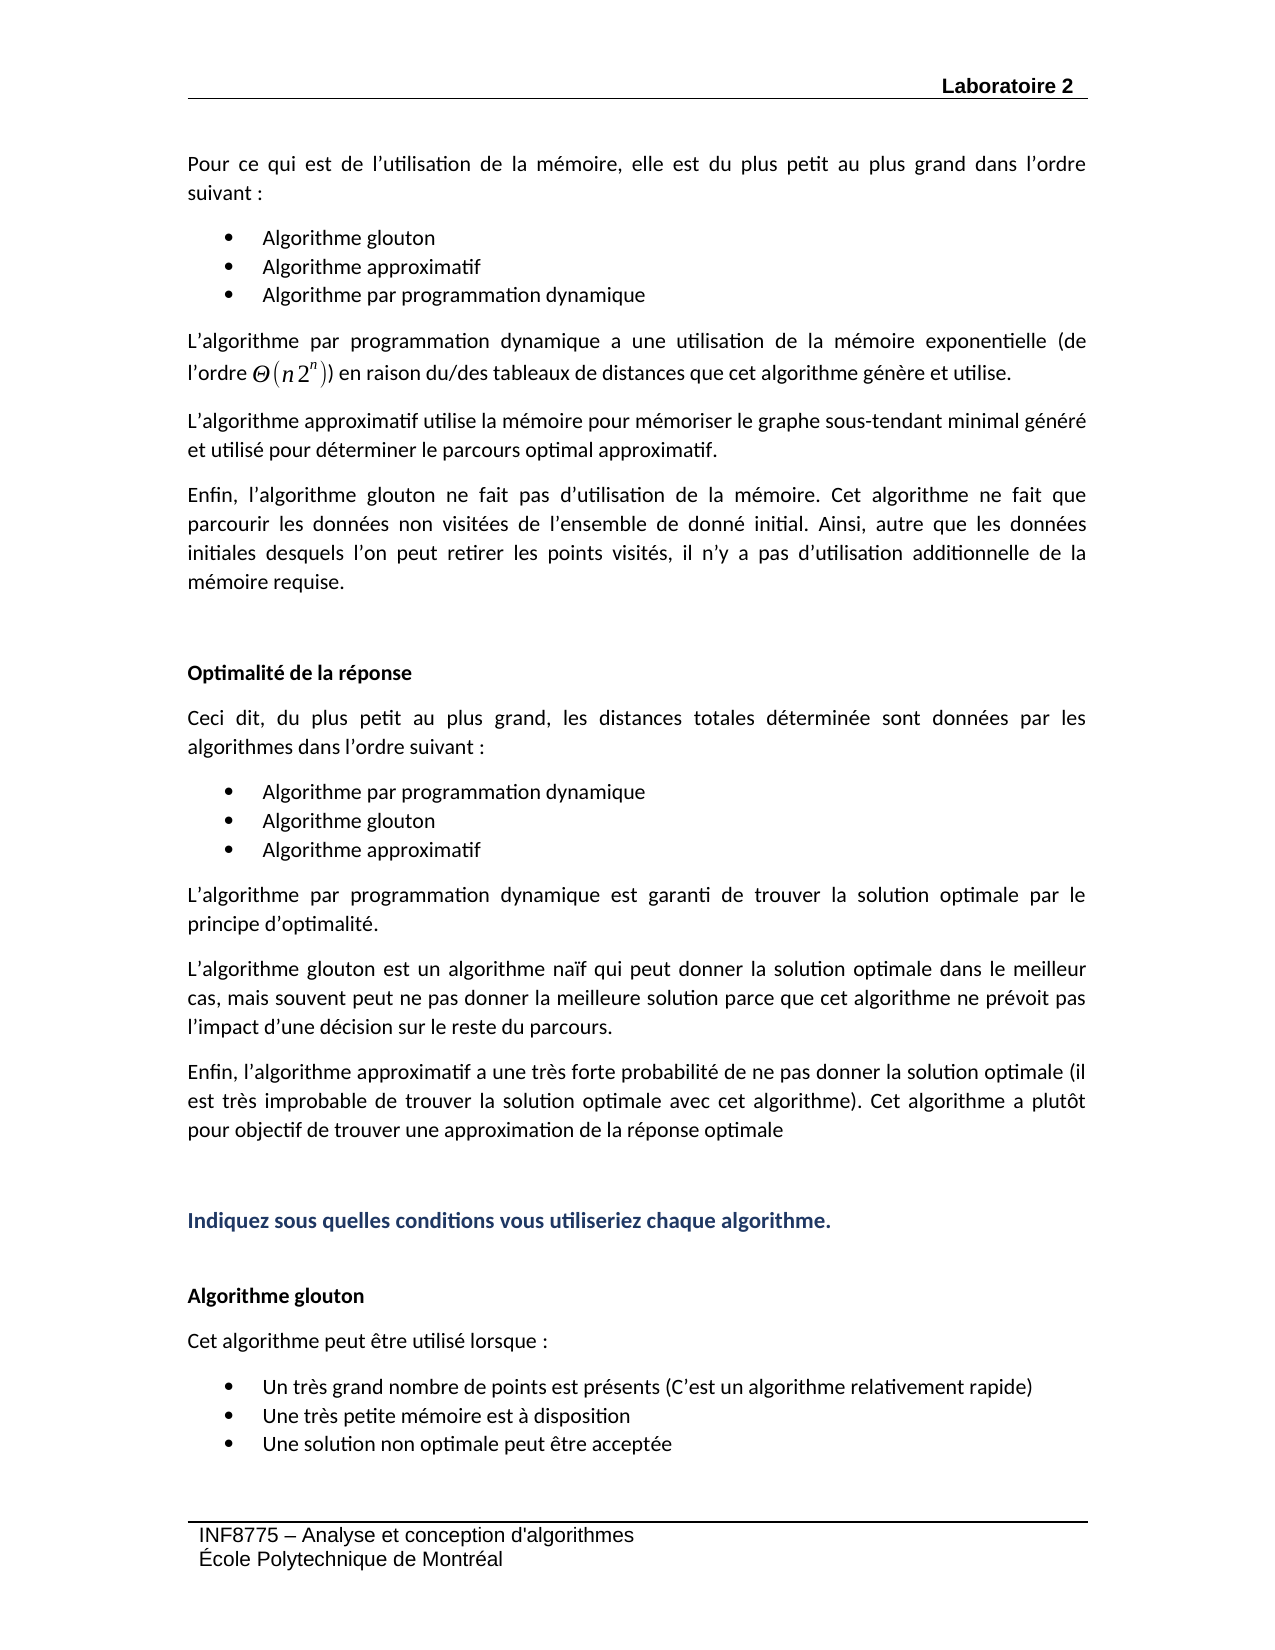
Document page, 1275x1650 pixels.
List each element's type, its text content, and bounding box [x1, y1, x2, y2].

text Algorithme glouton [187, 1282, 1087, 1309]
text Cet algorithme peut être utilisé lorsque : [187, 1328, 1087, 1354]
list Algorithme par programmation dynamique [225, 282, 1087, 308]
text L’algorithme par programmation dynamique a une utilisation de la mémoire exponentielle (de l’ordre ) en raison du/des tableaux de distances que cet algorithme génère et utilise. [187, 327, 1087, 389]
text Ceci dit, du plus petit au plus grand, les distances totales déterminée sont données par les algorithmes dans l’ordre suivant : [187, 704, 1087, 759]
subtitle Indiquez sous quelles conditions vous utiliseriez chaque algorithme. [187, 1207, 1087, 1235]
text Enfin, l’algorithme glouton ne fait pas d’utilisation de la mémoire. Cet algorithme ne fait que parcourir les données non visitées de l’ensemble de donné initial. Ainsi, autre que les données initiales desquels l’on peut retirer les points visités, il n’y a pas d’utilisation additionnelle de la mémoire requise. [187, 482, 1087, 594]
text Enfin, l’algorithme approximatif a une très forte probabilité de ne pas donner la solution optimale (il est très improbable de trouver la solution optimale avec cet algorithme). Cet algorithme a plutôt pour objectif de trouver une approximation de la réponse optimale [187, 1058, 1087, 1142]
list Un très grand nombre de points est présents (C’est un algorithme relativement rapide) [225, 1373, 1087, 1400]
list Algorithme approximatif [225, 836, 1087, 862]
list Algorithme approximatif [225, 253, 1087, 279]
list Algorithme glouton [225, 807, 1087, 834]
text Optimalité de la réponse [187, 659, 1087, 685]
text L’algorithme par programmation dynamique est garanti de trouver la solution optimale par le principe d’optimalité. [187, 881, 1087, 937]
list Algorithme par programmation dynamique [225, 778, 1087, 805]
list Une très petite mémoire est à disposition [225, 1402, 1087, 1428]
text L’algorithme approximatif utilise la mémoire pour mémoriser le graphe sous-tendant minimal généré et utilisé pour déterminer le parcours optimal approximatif. [187, 407, 1087, 463]
list Une solution non optimale peut être acceptée [225, 1431, 1087, 1457]
list Algorithme glouton [225, 224, 1087, 251]
text L’algorithme glouton est un algorithme naïf qui peut donner la solution optimale dans le meilleur cas, mais souvent peut ne pas donner la meilleure solution parce que cet algorithme ne prévoit pas l’impact d’une décision sur le reste du parcours. [187, 955, 1087, 1039]
text Pour ce qui est de l’utilisation de la mémoire, elle est du plus petit au plus grand dans l’ordre suivant : [187, 150, 1087, 205]
